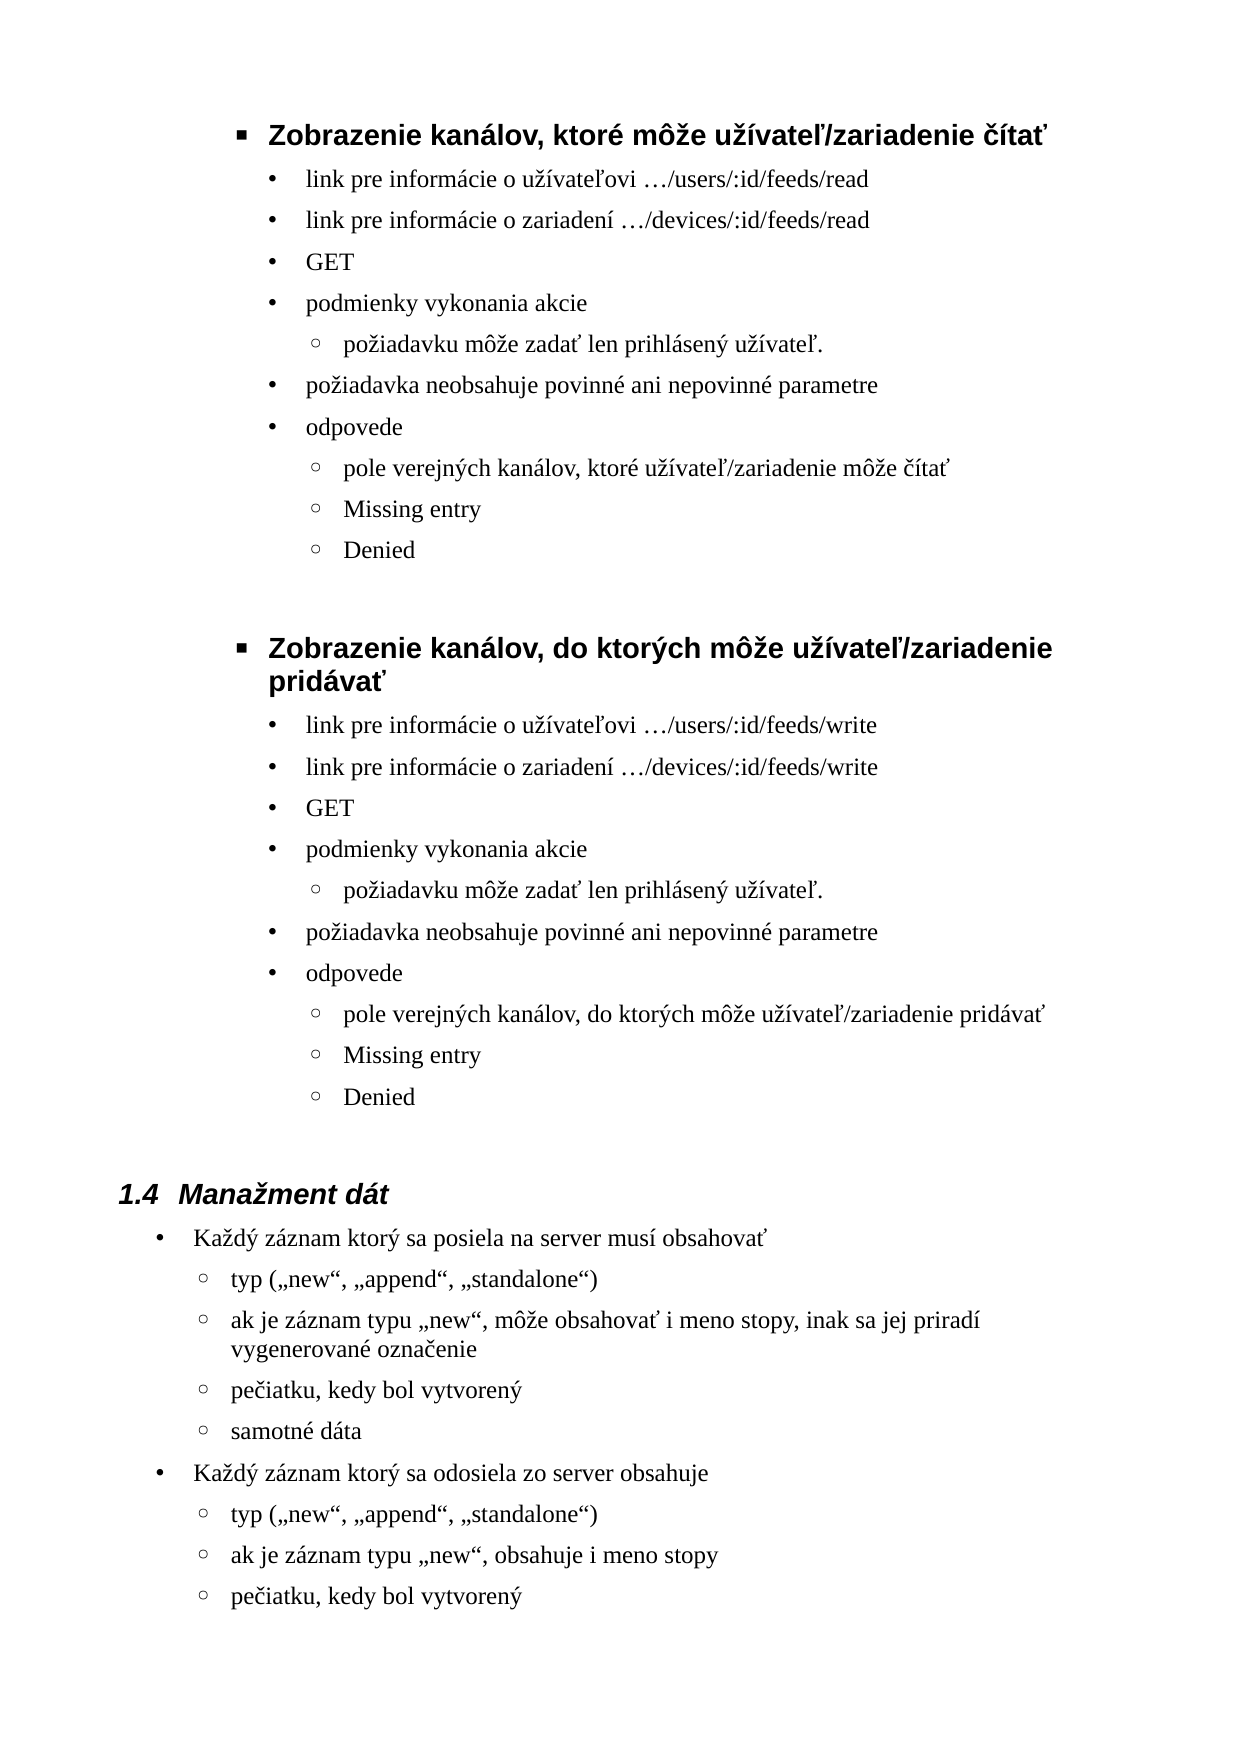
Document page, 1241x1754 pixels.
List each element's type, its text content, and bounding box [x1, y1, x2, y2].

list podmienky vykonania akcie [268, 288, 1122, 317]
subtitle Zobrazenie kanálov, ktoré môže užívateľ/zariadenie čítať [231, 118, 1122, 152]
list Denied [306, 536, 1122, 593]
subtitle Manažment dát [118, 1177, 1122, 1210]
list požiadavka neobsahuje povinné ani nepovinné parametre [268, 371, 1122, 399]
list odpovede [268, 958, 1122, 987]
list typ („new“, „append“, „standalone“) [193, 1264, 1122, 1293]
subtitle Zobrazenie kanálov, do ktorých môže užívateľ/zariadenie pridávať [231, 631, 1122, 698]
list požiadavku môže zadať len prihlásený užívateľ. [306, 875, 1122, 904]
list Denied [306, 1082, 1122, 1139]
list GET [268, 793, 1122, 822]
list podmienky vykonania akcie [268, 834, 1122, 863]
list Missing entry [306, 1040, 1122, 1069]
list požiadavka neobsahuje povinné ani nepovinné parametre [268, 917, 1122, 945]
list link pre informácie o užívateľovi …/users/:id/feeds/read [268, 164, 1122, 193]
list odpovede [268, 412, 1122, 441]
list požiadavku môže zadať len prihlásený užívateľ. [306, 329, 1122, 358]
list Missing entry [306, 494, 1122, 523]
list ak je záznam typu „new“, obsahuje i meno stopy [193, 1540, 1122, 1569]
list GET [268, 247, 1122, 276]
list pole verejných kanálov, ktoré užívateľ/zariadenie môže čítať [306, 453, 1122, 482]
list Každý záznam ktorý sa posiela na server musí obsahovať [156, 1223, 1122, 1251]
list link pre informácie o užívateľovi …/users/:id/feeds/write [268, 710, 1122, 739]
list link pre informácie o zariadení …/devices/:id/feeds/read [268, 206, 1122, 234]
list samotné dáta [193, 1416, 1122, 1445]
list ak je záznam typu „new“, môže obsahovať i meno stopy, inak sa jej priradí vygenerované označenie [193, 1305, 1122, 1363]
list pečiatku, kedy bol vytvorený [193, 1375, 1122, 1404]
list typ („new“, „append“, „standalone“) [193, 1499, 1122, 1528]
list Každý záznam ktorý sa odosiela zo server obsahuje [156, 1458, 1122, 1486]
list pole verejných kanálov, do ktorých môže užívateľ/zariadenie pridávať [306, 999, 1122, 1028]
list link pre informácie o zariadení …/devices/:id/feeds/write [268, 752, 1122, 780]
list pečiatku, kedy bol vytvorený [193, 1581, 1122, 1610]
